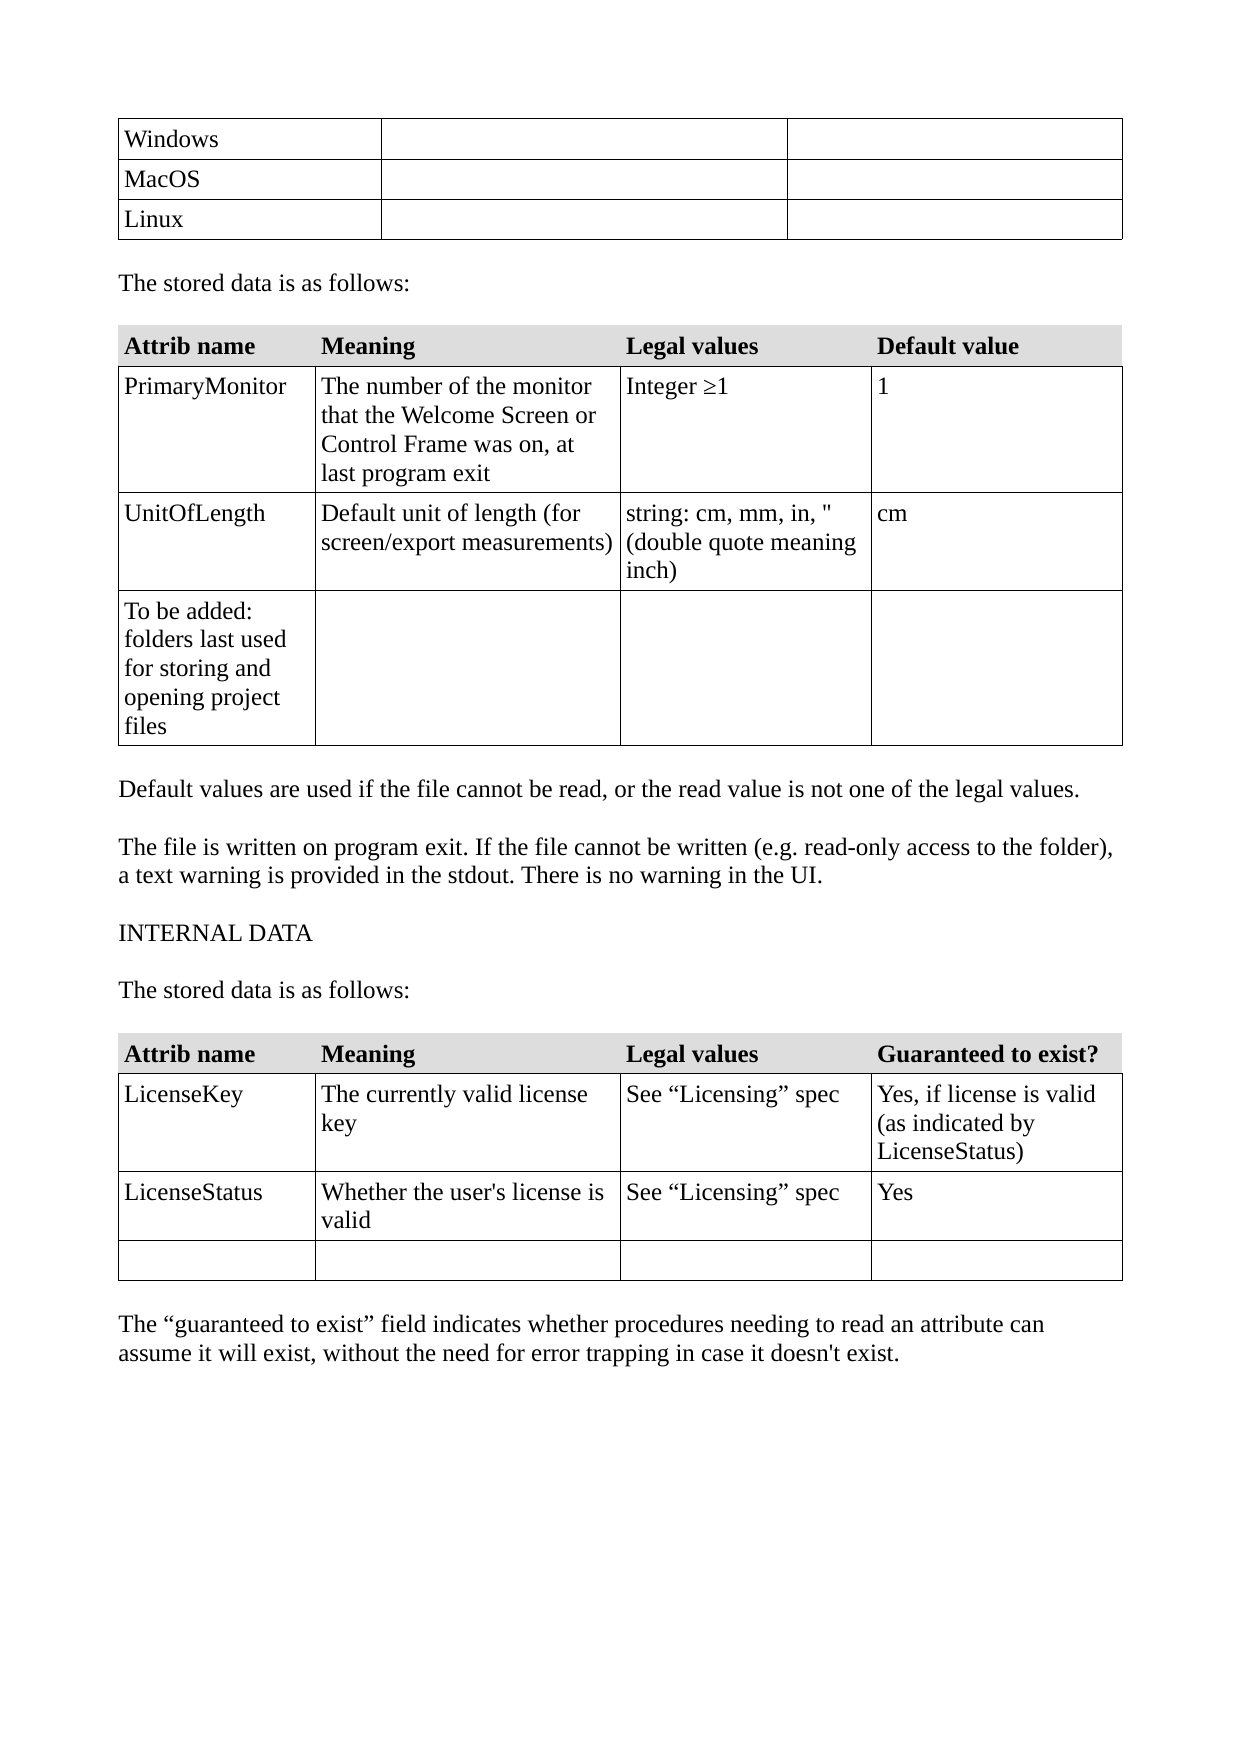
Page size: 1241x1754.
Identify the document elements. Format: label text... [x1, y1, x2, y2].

table_cell Whether the user's license is valid [316, 1172, 620, 1240]
table_cell [621, 591, 871, 745]
table_cell [872, 1241, 1122, 1280]
table_cell Yes [872, 1172, 1122, 1240]
table_cell Windows [119, 119, 381, 158]
table_cell Yes, if license is valid (as indicated by LicenseStatus) [872, 1074, 1122, 1171]
table_cell [316, 1241, 620, 1280]
table_cell Default unit of length (for screen/export measurements) [316, 493, 620, 590]
table_header Attrib name [118, 1033, 315, 1073]
table_cell PrimaryMonitor [119, 367, 315, 492]
table_header Default value [871, 325, 1122, 366]
text INTERNAL DATA [118, 918, 1122, 947]
table_header Attrib name [118, 325, 315, 366]
table_cell MacOS [119, 160, 381, 199]
text Default values are used if the file cannot be read, or the read value is not one of the legal values. [118, 774, 1122, 803]
text The stored data is as follows: [118, 268, 1122, 297]
table_cell [621, 1241, 871, 1280]
table_cell Integer ≥1 [621, 367, 871, 492]
table_cell LicenseKey [119, 1074, 315, 1171]
table_cell 1 [872, 367, 1122, 492]
table_cell The currently valid license key [316, 1074, 620, 1171]
table_cell [382, 160, 787, 199]
table_cell [382, 119, 787, 158]
table_header Meaning [315, 325, 620, 366]
table_cell To be added: folders last used for storing and opening project files [119, 591, 315, 745]
table_header Meaning [315, 1033, 620, 1073]
table_cell LicenseStatus [119, 1172, 315, 1240]
table_cell [788, 119, 1122, 158]
table_cell See “Licensing” spec [621, 1074, 871, 1171]
table_cell cm [872, 493, 1122, 590]
table_cell [872, 591, 1122, 745]
table_cell [788, 160, 1122, 199]
table_header Legal values [620, 1033, 871, 1073]
table_cell [316, 591, 620, 745]
table_cell See “Licensing” spec [621, 1172, 871, 1240]
table_cell UnitOfLength [119, 493, 315, 590]
table_cell [119, 1241, 315, 1280]
table_cell [382, 200, 787, 239]
text The stored data is as follows: [118, 975, 1122, 1004]
text The “guaranteed to exist” field indicates whether procedures needing to read an attribute can assume it will exist, without the need for error trapping in case it doesn't exist. [118, 1309, 1122, 1367]
table_cell [788, 200, 1122, 239]
table_cell The number of the monitor that the Welcome Screen or Control Frame was on, at last program exit [316, 367, 620, 492]
table_header Guaranteed to exist? [871, 1033, 1122, 1073]
table_cell string: cm, mm, in, '' (double quote meaning inch) [621, 493, 871, 590]
table_cell Linux [119, 200, 381, 239]
table_header Legal values [620, 325, 871, 366]
text The file is written on program exit. If the file cannot be written (e.g. read-only access to the folder), a text warning is provided in the stdout. There is no warning in the UI. [118, 832, 1122, 889]
